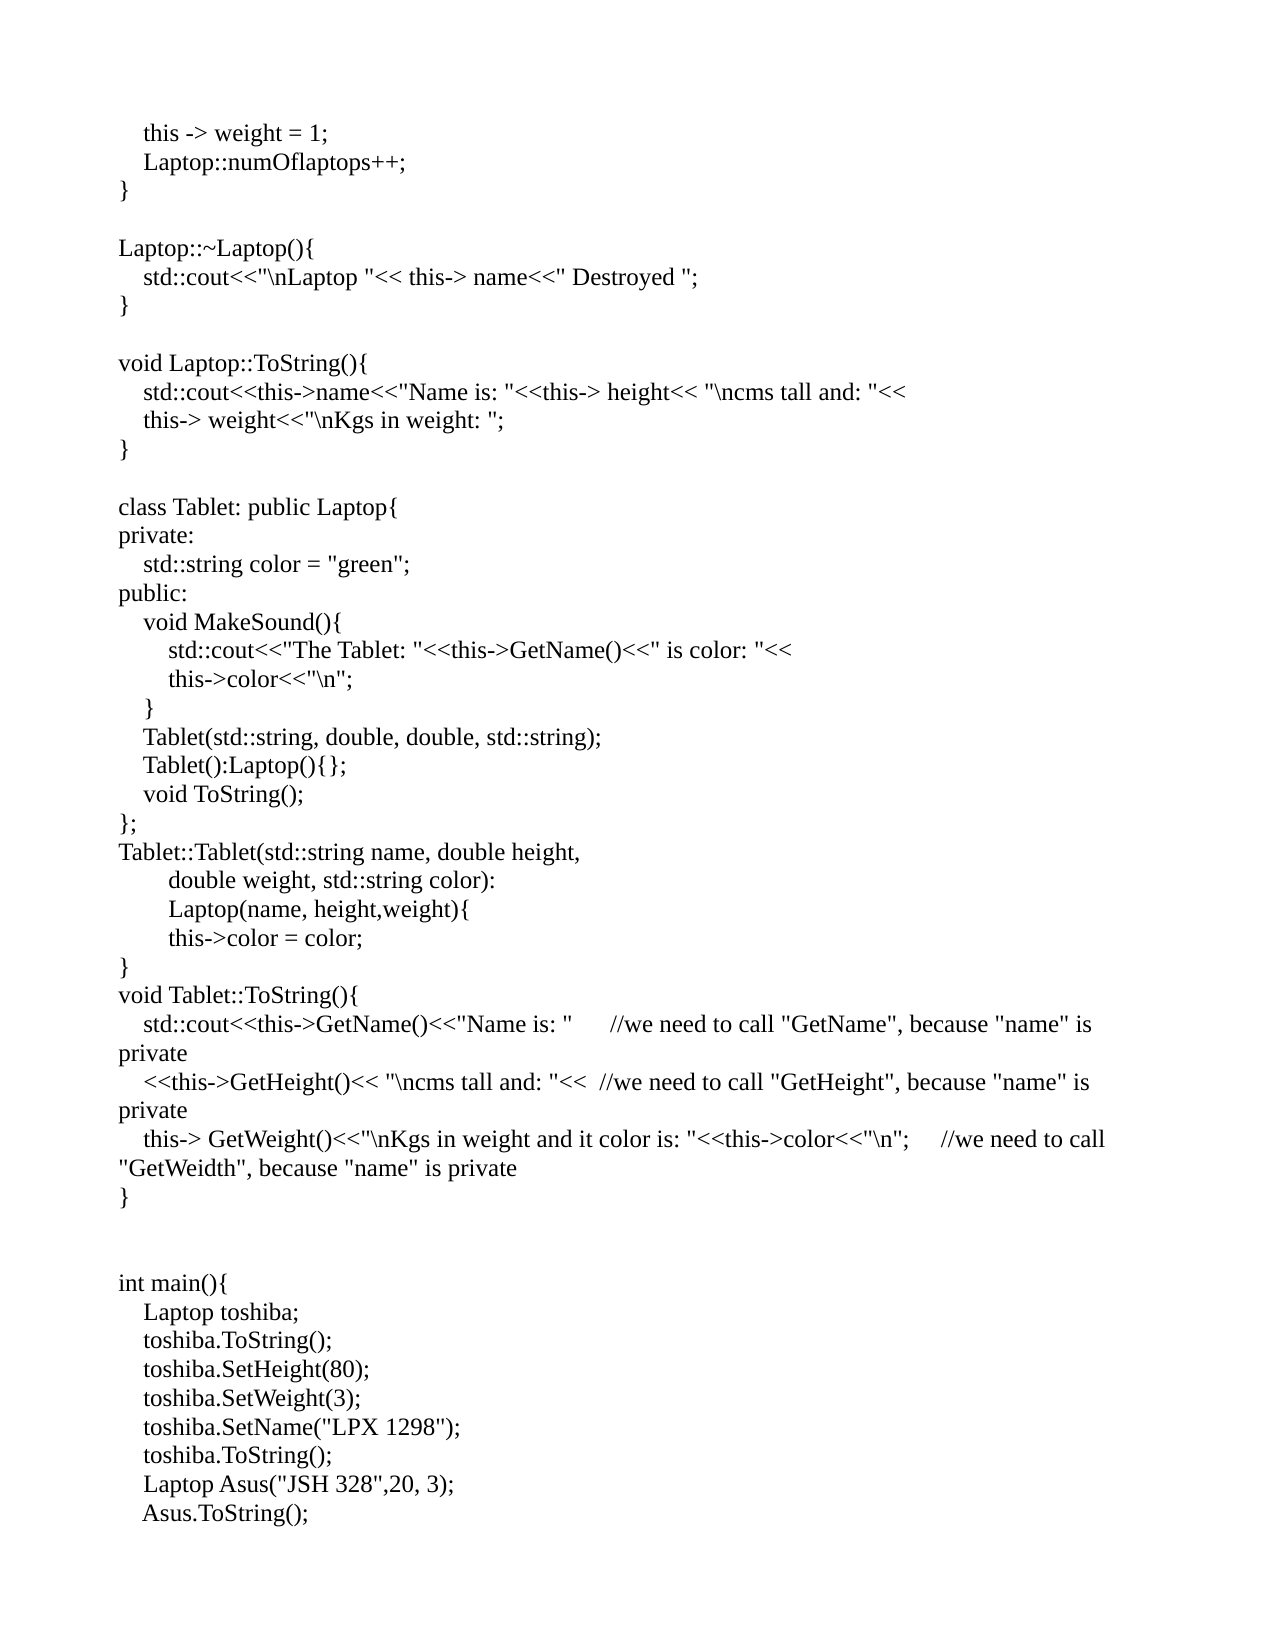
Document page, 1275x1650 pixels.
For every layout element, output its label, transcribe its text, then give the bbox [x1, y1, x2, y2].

text } [118, 291, 1157, 319]
text Asus.ToString(); [118, 1498, 1157, 1527]
text this->color<<"\n"; [118, 664, 1157, 693]
text toshiba.SetName("LPX 1298"); [118, 1412, 1157, 1441]
text <<this->GetHeight()<< "\ncms tall and: "<< //we need to call "GetHeight", because "name" is private [118, 1067, 1157, 1124]
text this->color = color; [118, 923, 1157, 952]
text Laptop(name, height,weight){ [118, 894, 1157, 923]
text int main(){ [118, 1268, 1157, 1297]
text void MakeSound(){ [118, 607, 1157, 636]
text std::string color = "green"; [118, 549, 1157, 578]
text } [118, 1182, 1157, 1211]
text std::cout<<this->name<<"Name is: "<<this-> height<< "\ncms tall and: "<< [118, 377, 1157, 406]
text void ToString(); [118, 779, 1157, 808]
text } [118, 176, 1157, 204]
text Laptop::numOflaptops++; [118, 147, 1157, 176]
text Laptop Asus("JSH 328",20, 3); [118, 1469, 1157, 1498]
text }; [118, 808, 1157, 837]
text Tablet():Laptop(){}; [118, 751, 1157, 779]
text Tablet::Tablet(std::string name, double height, [118, 837, 1157, 866]
text toshiba.SetWeight(3); [118, 1383, 1157, 1412]
text std::cout<<"\nLaptop "<< this-> name<<" Destroyed "; [118, 262, 1157, 291]
text Tablet(std::string, double, double, std::string); [118, 722, 1157, 751]
text } [118, 952, 1157, 981]
text Laptop::~Laptop(){ [118, 233, 1157, 262]
text this-> weight<<"\nKgs in weight: "; [118, 406, 1157, 434]
text } [118, 693, 1157, 722]
text toshiba.SetHeight(80); [118, 1354, 1157, 1383]
text std::cout<<"The Tablet: "<<this->GetName()<<" is color: "<< [118, 636, 1157, 664]
text this-> GetWeight()<<"\nKgs in weight and it color is: "<<this->color<<"\n"; //we need to call "GetWeidth", because "name" is private [118, 1124, 1157, 1182]
text Laptop toshiba; [118, 1297, 1157, 1326]
text toshiba.ToString(); [118, 1326, 1157, 1354]
text double weight, std::string color): [118, 866, 1157, 894]
text void Tablet::ToString(){ [118, 981, 1157, 1009]
text class Tablet: public Laptop{ [118, 492, 1157, 521]
text private: [118, 521, 1157, 549]
text std::cout<<this->GetName()<<"Name is: " //we need to call "GetName", because "name" is private [118, 1009, 1157, 1067]
text this -> weight = 1; [118, 118, 1157, 147]
text void Laptop::ToString(){ [118, 348, 1157, 377]
text } [118, 434, 1157, 463]
text toshiba.ToString(); [118, 1441, 1157, 1469]
text public: [118, 578, 1157, 607]
